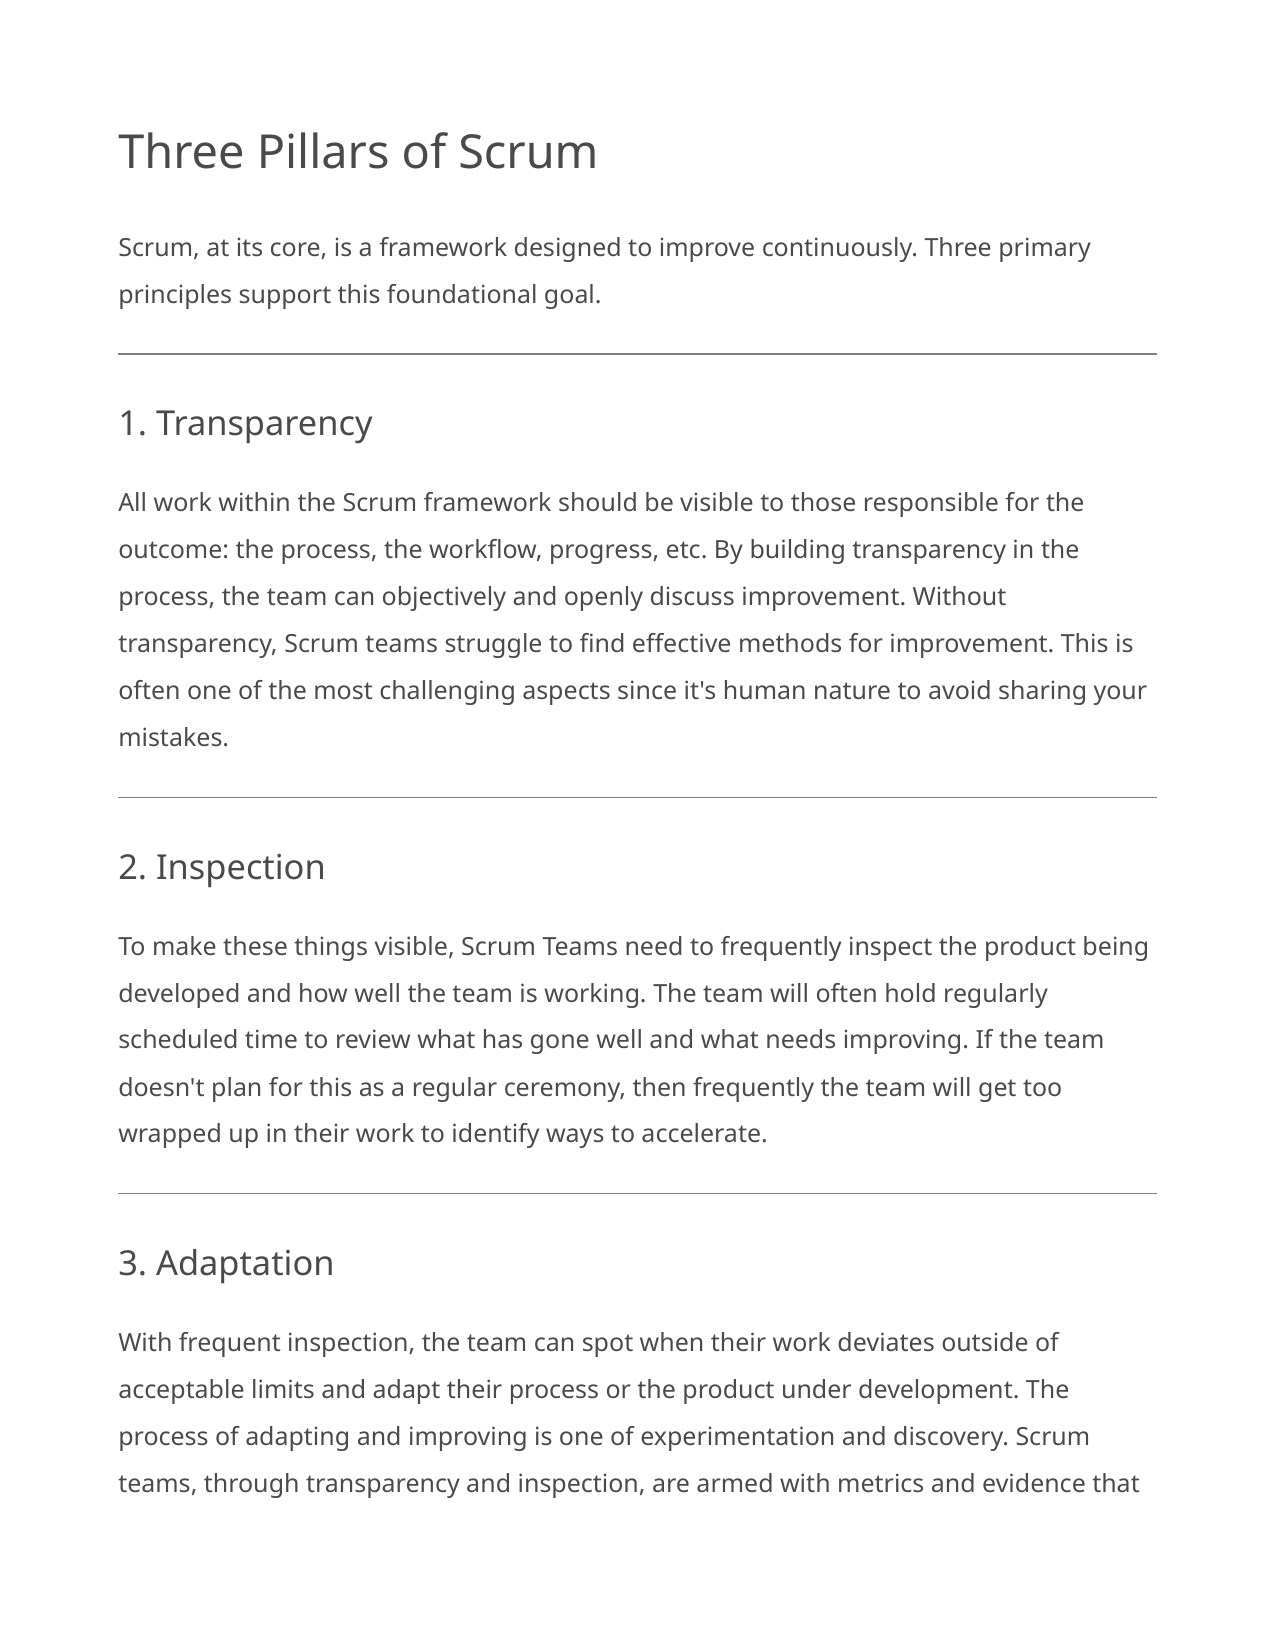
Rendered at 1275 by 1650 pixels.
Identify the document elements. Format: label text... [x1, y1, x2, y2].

text All work within the Scrum framework should be visible to those responsible for the outcome: the process, the workflow, progress, etc. By building transparency in the process, the team can objectively and openly discuss improvement. Without transparency, Scrum teams struggle to find effective methods for improvement. This is often one of the most challenging aspects since it's human nature to avoid sharing your mistakes. [118, 485, 1157, 754]
text Scrum, at its core, is a framework designed to improve continuously. Three primary principles support this foundational goal. [118, 229, 1157, 311]
text With frequent inspection, the team can spot when their work deviates outside of acceptable limits and adapt their process or the product under development. The process of adapting and improving is one of experimentation and discovery. Scrum teams, through transparency and inspection, are armed with metrics and evidence that [118, 1324, 1157, 1499]
subtitle 3. Adaptation [118, 1239, 1157, 1286]
subtitle 1. Transparency [118, 399, 1157, 446]
text To make these things visible, Scrum Teams need to frequently inspect the product being developed and how well the team is working. The team will often hold regularly scheduled time to review what has gone well and what needs improving. If the team doesn't plan for this as a regular ceremony, then frequently the team will get too wrapped up in their work to identify ways to accelerate. [118, 928, 1157, 1150]
subtitle Three Pillars of Scrum [118, 118, 1157, 182]
subtitle 2. Inspection [118, 842, 1157, 889]
